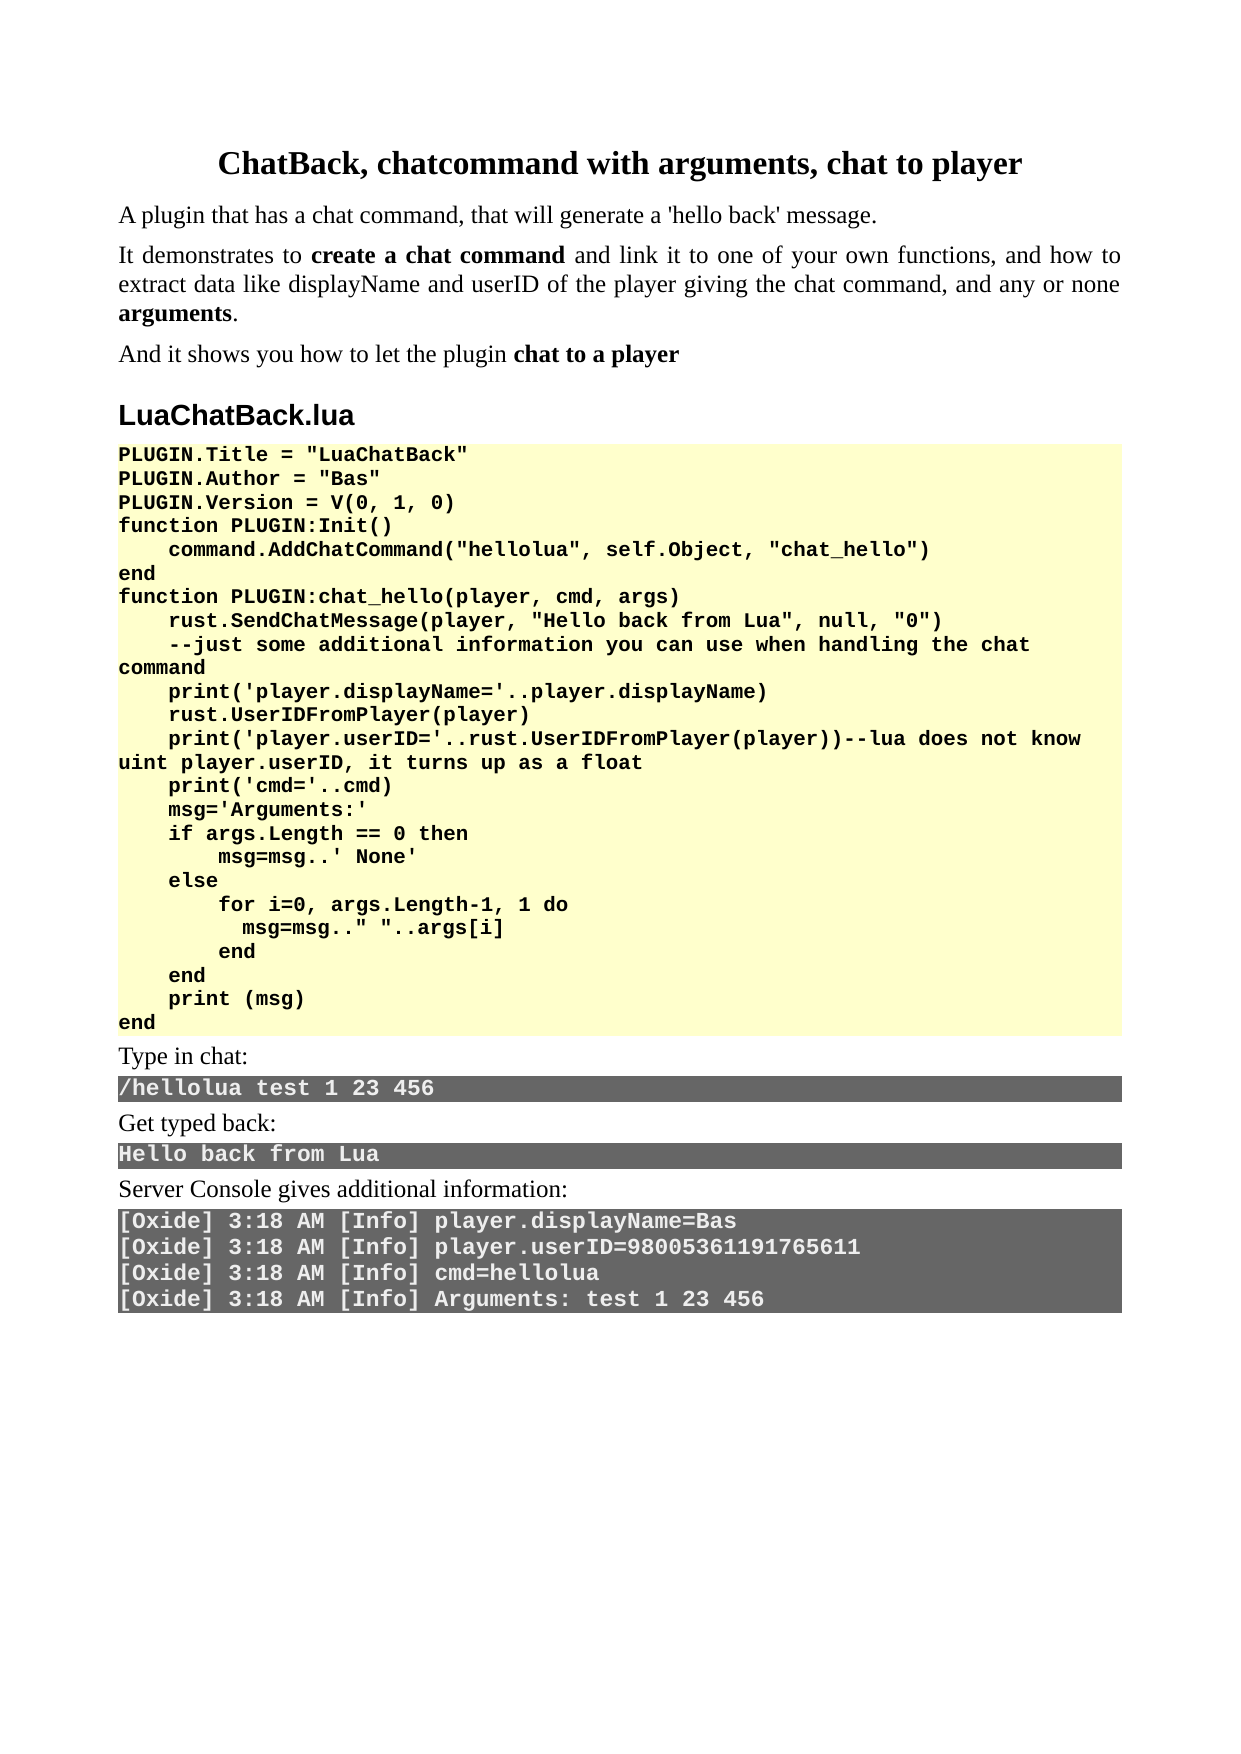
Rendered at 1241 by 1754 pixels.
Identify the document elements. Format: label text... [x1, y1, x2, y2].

text end [118, 964, 1122, 988]
text print('player.userID='..rust.UserIDFromPlayer(player))--lua does not know uint player.userID, it turns up as a float [118, 728, 1122, 775]
text It demonstrates to create a chat command and link it to one of your own functions, and how to extract data like displayName and userID of the player giving the chat command, and any or none arguments. [118, 241, 1122, 327]
text [Oxide] 3:18 AM [Info] Arguments: test 1 23 456 [118, 1287, 1122, 1313]
text end [118, 1012, 1122, 1036]
text --just some additional information you can use when handling the chat command [118, 633, 1122, 681]
text print (msg) [118, 988, 1122, 1012]
text Server Console gives additional information: [118, 1174, 1122, 1203]
text end [118, 941, 1122, 964]
text [Oxide] 3:18 AM [Info] player.displayName=Bas [118, 1209, 1122, 1235]
text print('cmd='..cmd) [118, 775, 1122, 799]
text PLUGIN.Version = V(0, 1, 0) [118, 492, 1122, 515]
text function PLUGIN:chat_hello(player, cmd, args) [118, 586, 1122, 610]
subtitle LuaChatBack.lua [118, 398, 1122, 432]
text Get typed back: [118, 1108, 1122, 1137]
text rust.UserIDFromPlayer(player) [118, 704, 1122, 728]
text rust.SendChatMessage(player, "Hello back from Lua", null, "0") [118, 610, 1122, 633]
text PLUGIN.Title = "LuaChatBack" [118, 444, 1122, 468]
text PLUGIN.Author = "Bas" [118, 468, 1122, 492]
text Hello back from Lua [118, 1143, 1122, 1169]
text function PLUGIN:Init() [118, 515, 1122, 539]
text [Oxide] 3:18 AM [Info] cmd=hellolua [118, 1261, 1122, 1287]
text print('player.displayName='..player.displayName) [118, 681, 1122, 704]
text /hellolua test 1 23 456 [118, 1076, 1122, 1102]
text command.AddChatCommand("hellolua", self.Object, "chat_hello") [118, 539, 1122, 563]
text else [118, 870, 1122, 894]
text And it shows you how to let the plugin chat to a player [118, 339, 1122, 367]
text A plugin that has a chat command, that will generate a 'hello back' message. [118, 200, 1122, 229]
text end [118, 563, 1122, 586]
subtitle ChatBack, chatcommand with arguments, chat to player [118, 143, 1122, 181]
text for i=0, args.Length-1, 1 do [118, 894, 1122, 917]
text if args.Length == 0 then [118, 823, 1122, 846]
text msg=msg..' None' [118, 846, 1122, 870]
text Type in chat: [118, 1041, 1122, 1070]
text [Oxide] 3:18 AM [Info] player.userID=98005361191765611 [118, 1235, 1122, 1261]
text msg=msg.." "..args[i] [118, 917, 1122, 941]
text msg='Arguments:' [118, 799, 1122, 823]
